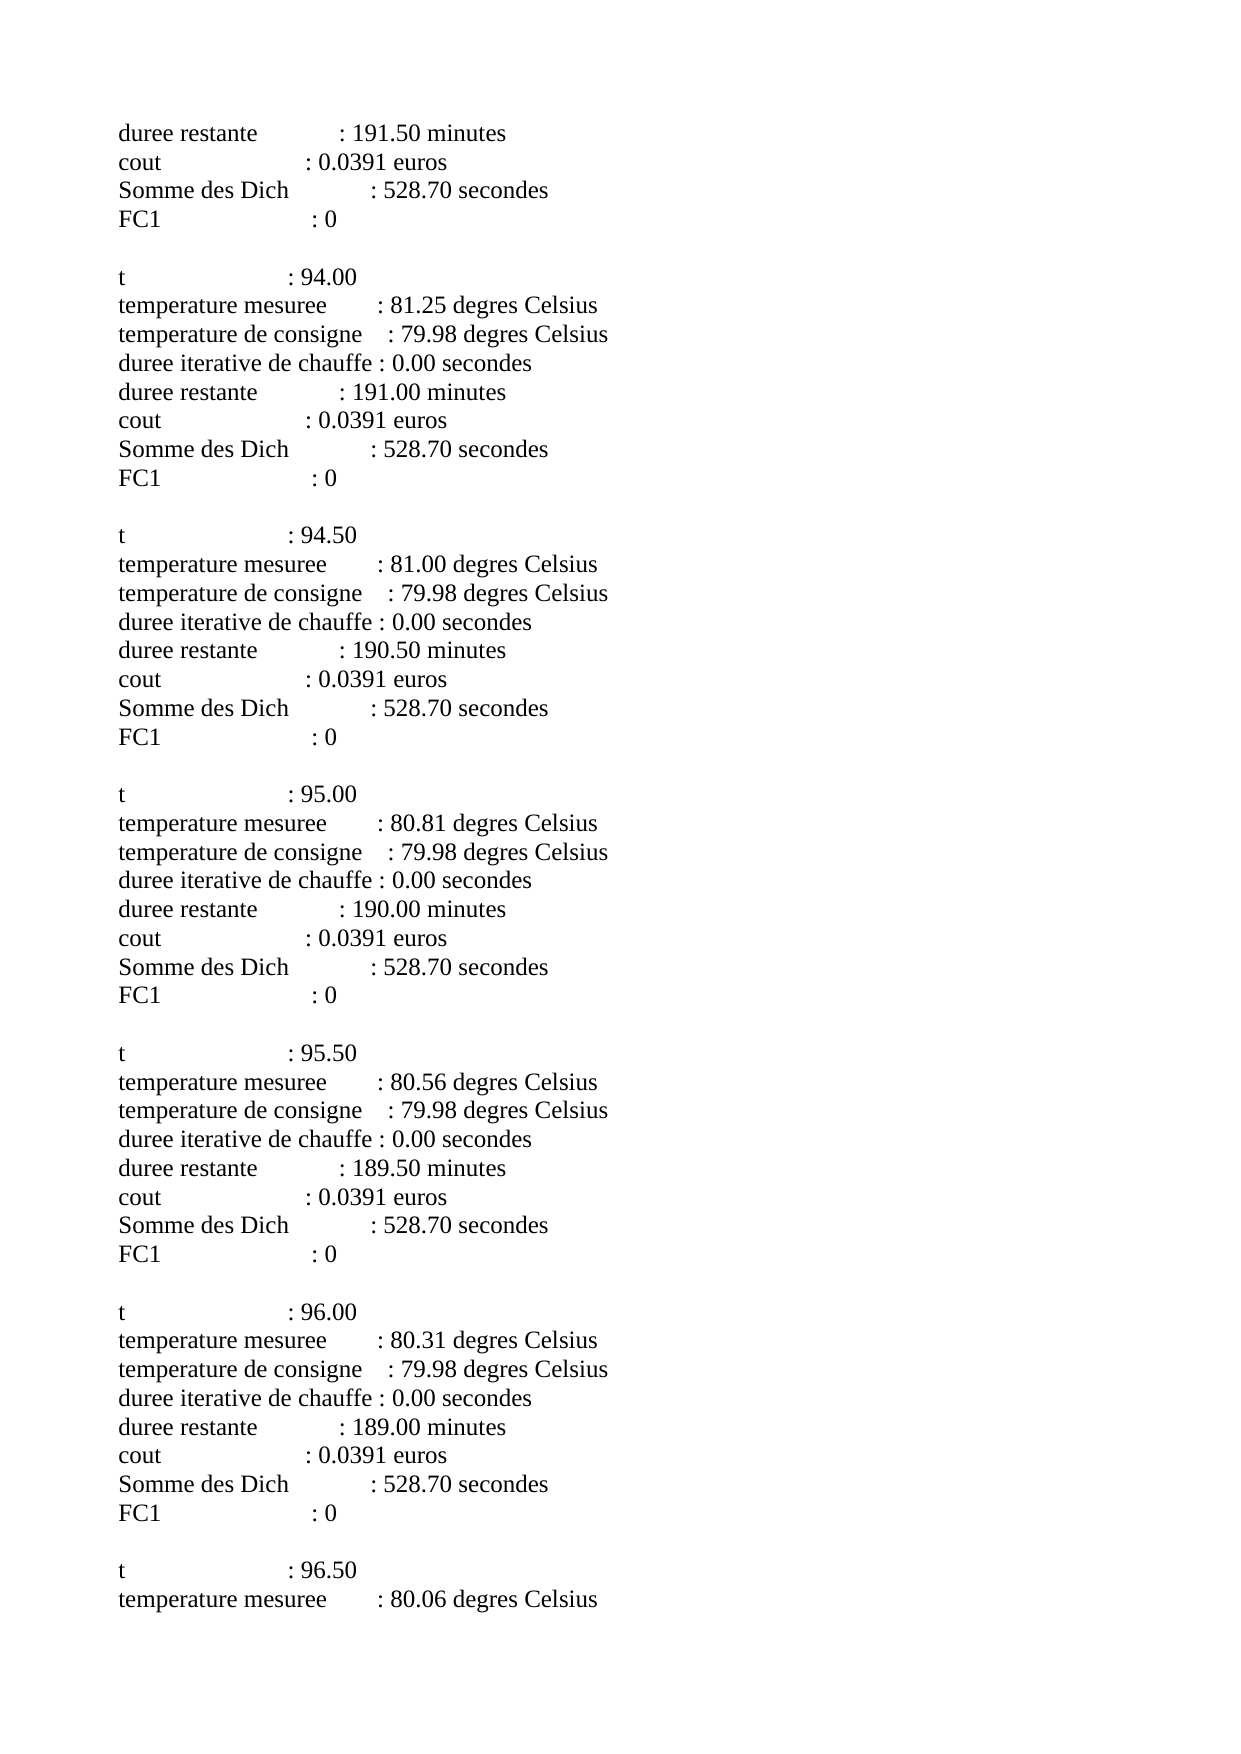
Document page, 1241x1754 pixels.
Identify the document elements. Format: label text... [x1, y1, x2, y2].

text cout : 0.0391 euros [118, 923, 1122, 952]
text temperature de consigne : 79.98 degres Celsius [118, 578, 1122, 607]
text FC1 : 0 [118, 722, 1122, 751]
text t : 95.50 [118, 1038, 1122, 1067]
text duree restante : 191.00 minutes [118, 377, 1122, 406]
text FC1 : 0 [118, 981, 1122, 1009]
text temperature mesuree : 81.25 degres Celsius [118, 291, 1122, 319]
text duree restante : 189.00 minutes [118, 1412, 1122, 1441]
text duree iterative de chauffe : 0.00 secondes [118, 348, 1122, 377]
text Somme des Dich : 528.70 secondes [118, 434, 1122, 463]
text duree iterative de chauffe : 0.00 secondes [118, 607, 1122, 636]
text temperature mesuree : 80.56 degres Celsius [118, 1067, 1122, 1096]
text cout : 0.0391 euros [118, 147, 1122, 176]
text t : 96.50 [118, 1556, 1122, 1584]
text temperature mesuree : 80.81 degres Celsius [118, 808, 1122, 837]
text temperature de consigne : 79.98 degres Celsius [118, 1096, 1122, 1124]
text temperature mesuree : 81.00 degres Celsius [118, 549, 1122, 578]
text t : 95.00 [118, 779, 1122, 808]
text temperature de consigne : 79.98 degres Celsius [118, 837, 1122, 866]
text cout : 0.0391 euros [118, 1182, 1122, 1211]
text Somme des Dich : 528.70 secondes [118, 1469, 1122, 1498]
text FC1 : 0 [118, 204, 1122, 233]
text Somme des Dich : 528.70 secondes [118, 176, 1122, 204]
text Somme des Dich : 528.70 secondes [118, 952, 1122, 981]
text cout : 0.0391 euros [118, 1441, 1122, 1469]
text duree iterative de chauffe : 0.00 secondes [118, 1124, 1122, 1153]
text FC1 : 0 [118, 1498, 1122, 1527]
text duree restante : 189.50 minutes [118, 1153, 1122, 1182]
text duree iterative de chauffe : 0.00 secondes [118, 1383, 1122, 1412]
text duree restante : 191.50 minutes [118, 118, 1122, 147]
text cout : 0.0391 euros [118, 406, 1122, 434]
text temperature de consigne : 79.98 degres Celsius [118, 319, 1122, 348]
text t : 94.00 [118, 262, 1122, 291]
text duree restante : 190.50 minutes [118, 636, 1122, 664]
text temperature de consigne : 79.98 degres Celsius [118, 1354, 1122, 1383]
text duree restante : 190.00 minutes [118, 894, 1122, 923]
text duree iterative de chauffe : 0.00 secondes [118, 866, 1122, 894]
text t : 96.00 [118, 1297, 1122, 1326]
text temperature mesuree : 80.06 degres Celsius [118, 1584, 1122, 1613]
text t : 94.50 [118, 521, 1122, 549]
text FC1 : 0 [118, 1239, 1122, 1268]
text FC1 : 0 [118, 463, 1122, 492]
text Somme des Dich : 528.70 secondes [118, 693, 1122, 722]
text cout : 0.0391 euros [118, 664, 1122, 693]
text temperature mesuree : 80.31 degres Celsius [118, 1326, 1122, 1354]
text Somme des Dich : 528.70 secondes [118, 1211, 1122, 1239]
